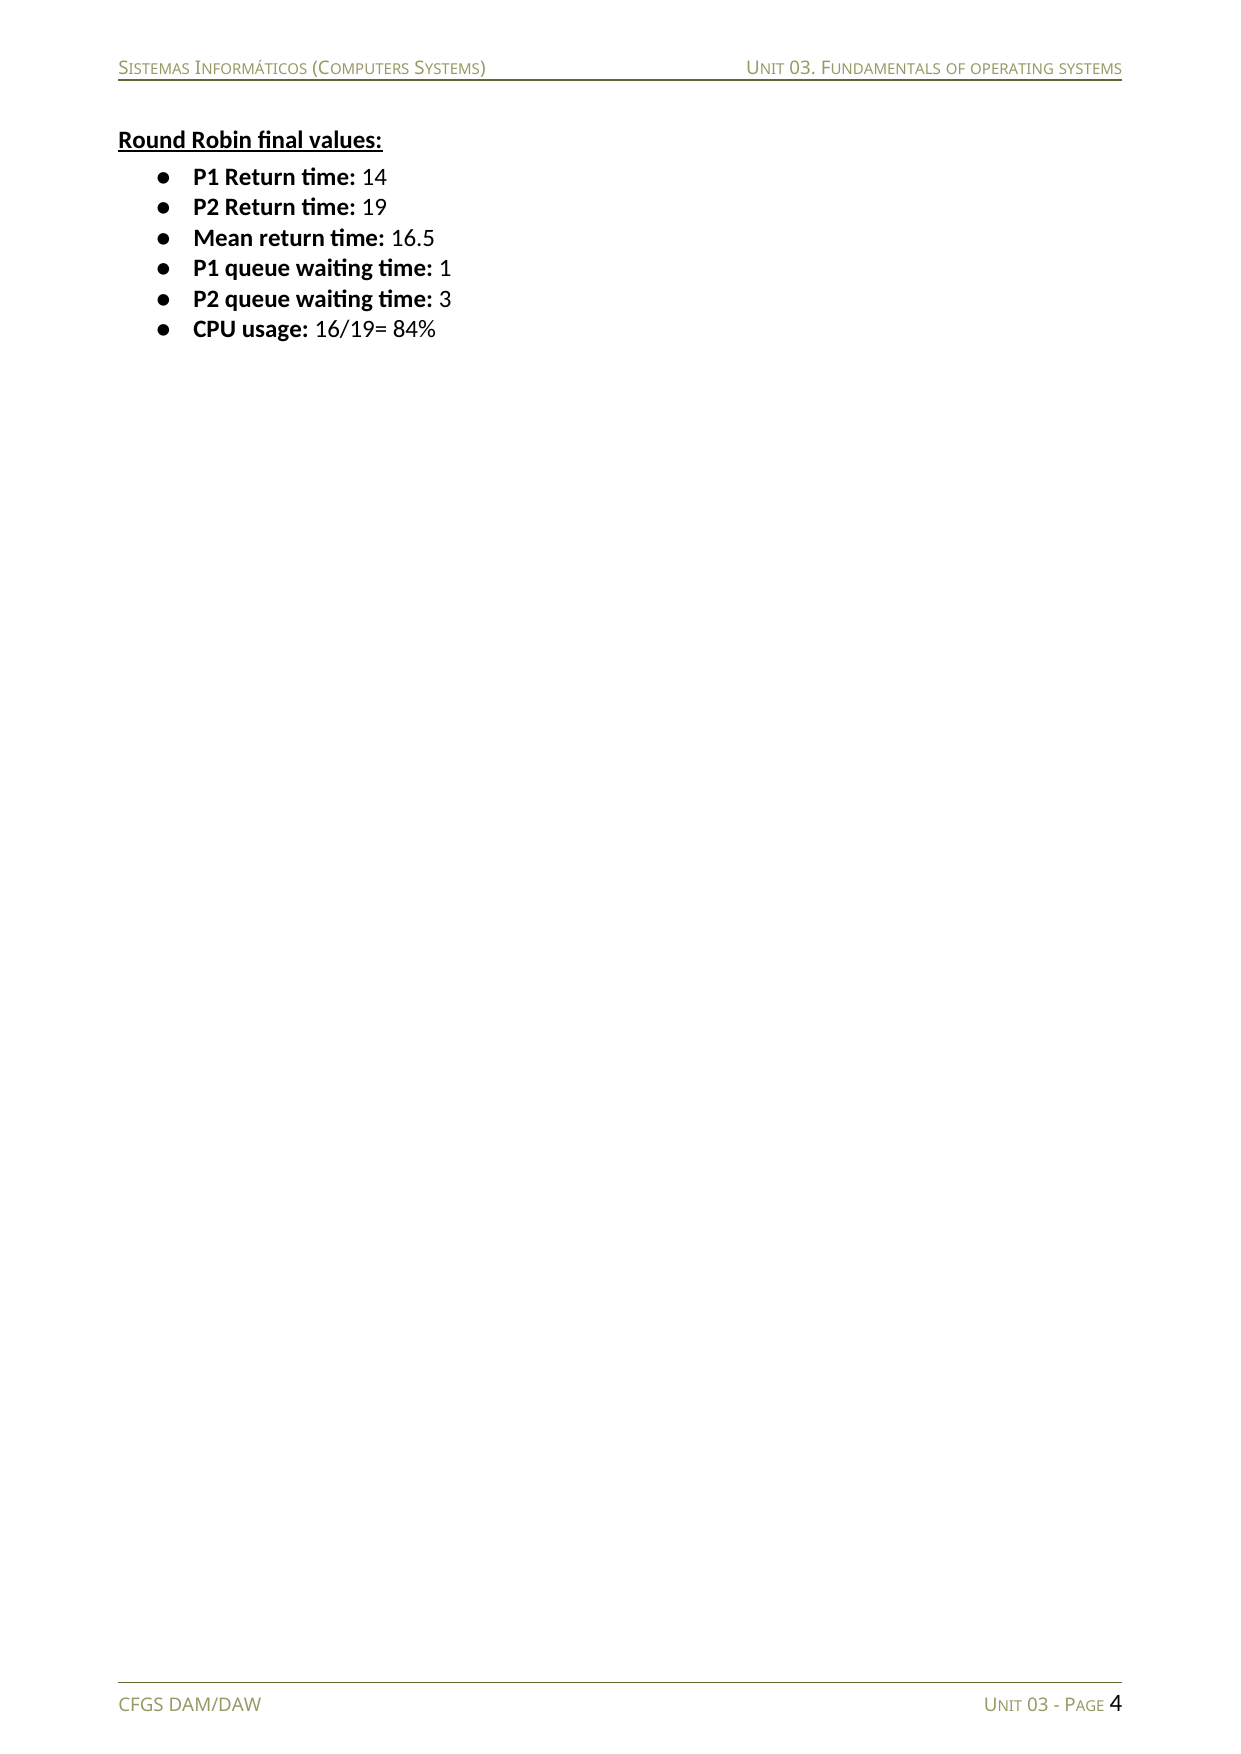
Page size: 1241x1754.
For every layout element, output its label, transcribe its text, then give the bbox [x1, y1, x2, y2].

text Round Robin final values: [118, 124, 1122, 154]
list Mean return time: 16.5 [156, 222, 1122, 252]
list P1 Return time: 14 [156, 161, 1122, 191]
list CPU usage: 16/19= 84% [156, 313, 1122, 344]
list P1 queue waiting time: 1 [156, 252, 1122, 283]
list P2 Return time: 19 [156, 191, 1122, 222]
list P2 queue waiting time: 3 [156, 283, 1122, 313]
